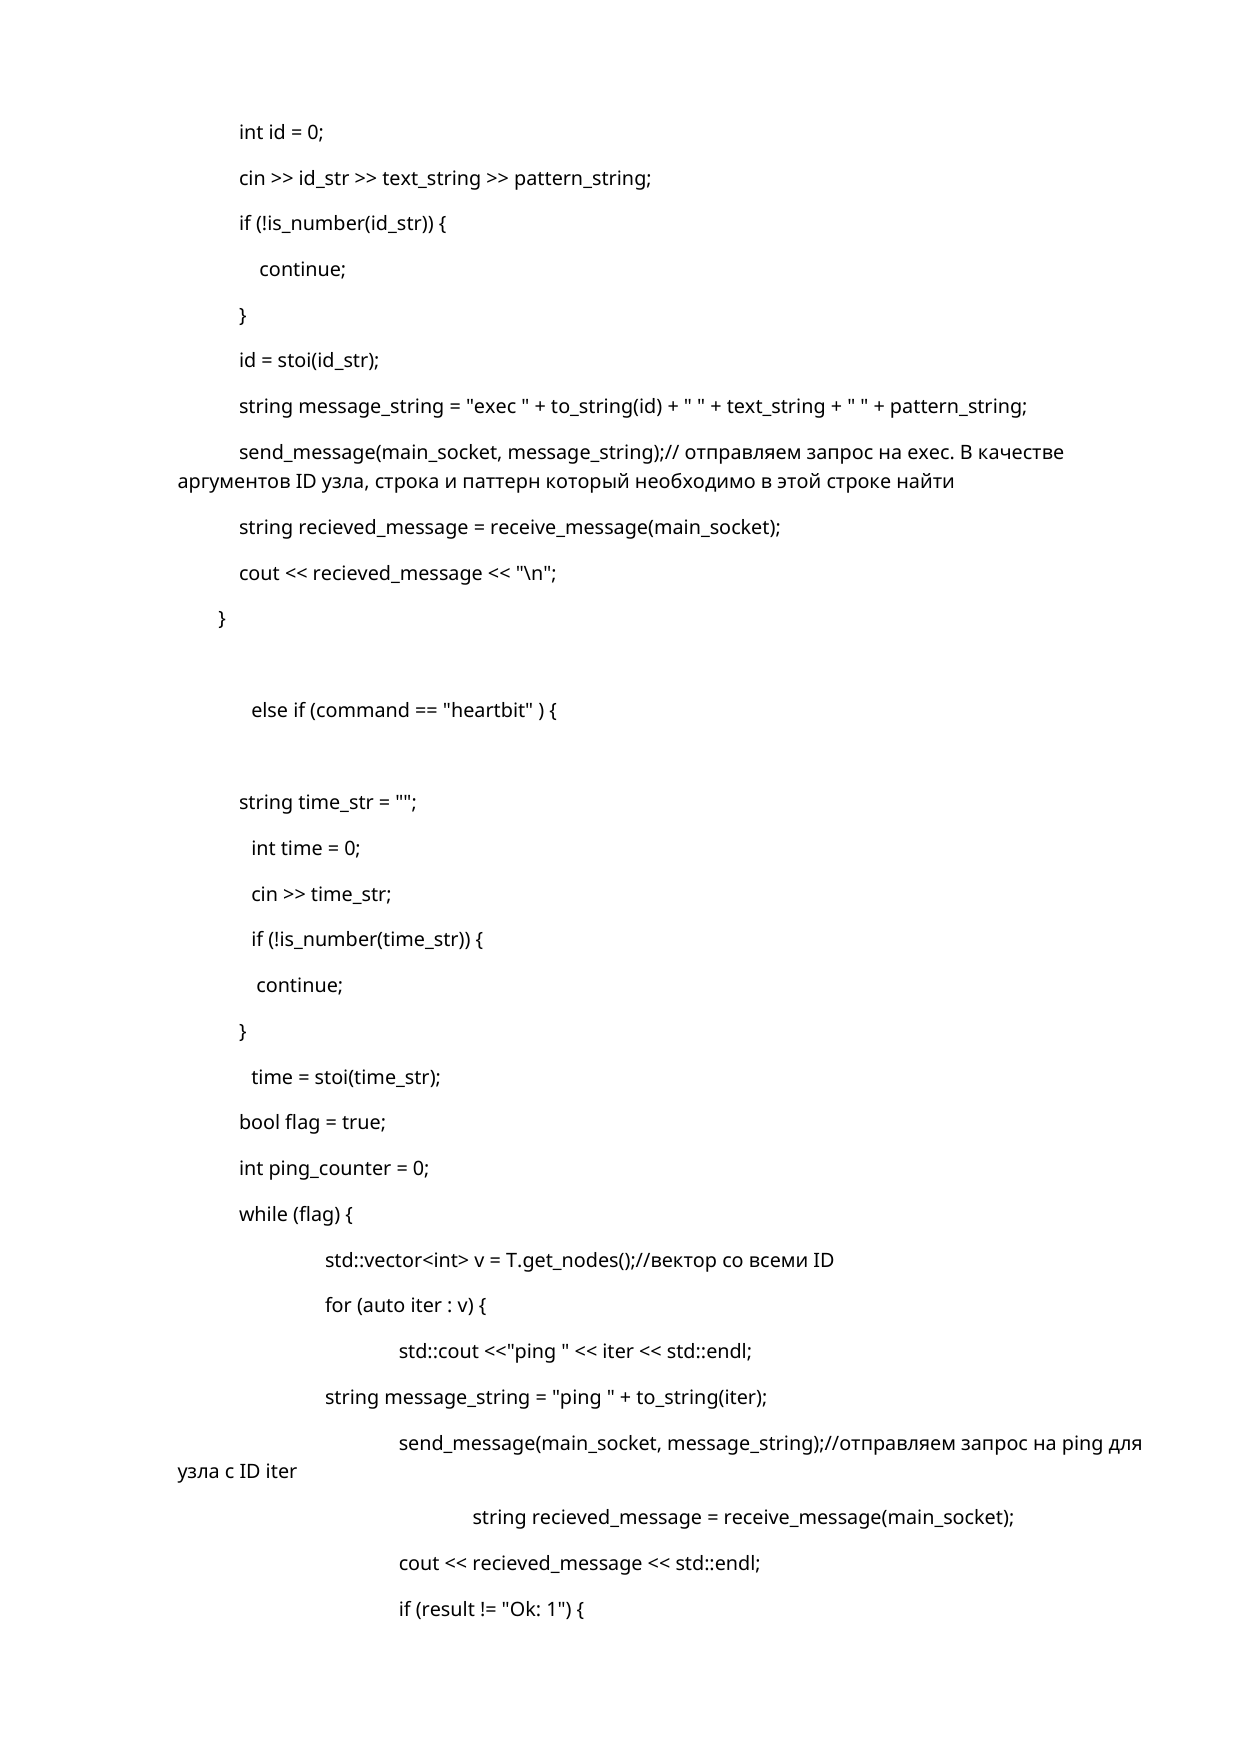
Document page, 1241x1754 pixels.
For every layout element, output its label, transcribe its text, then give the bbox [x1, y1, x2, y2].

text id = stoi(id_str); [177, 347, 1152, 374]
text string recieved_message = receive_message(main_socket); [177, 513, 1152, 540]
text string recieved_message = receive_message(main_socket); [177, 1503, 1152, 1531]
text if (result != "Ok: 1") { [177, 1595, 1152, 1622]
text send_message(main_socket, message_string);// отправляем запрос на exec. В качестве аргументов ID узла, строка и паттерн который необходимо в этой строке найти [177, 438, 1152, 494]
text while (flag) { [177, 1200, 1152, 1227]
text time = stoi(time_str); [177, 1063, 1152, 1090]
text } [177, 1017, 1152, 1044]
text int ping_counter = 0; [177, 1154, 1152, 1181]
text for (auto iter : v) { [177, 1292, 1152, 1318]
text else if (command == "heartbit" ) { [177, 696, 1152, 723]
text string message_string = "ping " + to_string(iter); [177, 1383, 1152, 1410]
text int id = 0; [177, 118, 1152, 145]
text cin >> id_str >> text_string >> pattern_string; [177, 164, 1152, 191]
text continue; [177, 255, 1152, 282]
text continue; [177, 971, 1152, 998]
text int time = 0; [177, 834, 1152, 861]
text cin >> time_str; [177, 880, 1152, 907]
text cout << recieved_message << std::endl; [177, 1549, 1152, 1576]
text std::vector<int> v = T.get_nodes();//вектор со всеми ID [177, 1246, 1152, 1273]
text send_message(main_socket, message_string);//отправляем запрос на ping для узла c ID iter [177, 1429, 1152, 1485]
text } [177, 301, 1152, 328]
text bool flag = true; [177, 1109, 1152, 1136]
text } [177, 604, 1152, 631]
text string time_str = ""; [177, 788, 1152, 816]
text if (!is_number(time_str)) { [177, 926, 1152, 953]
text std::cout <<"ping " << iter << std::endl; [177, 1337, 1152, 1364]
text if (!is_number(id_str)) { [177, 209, 1152, 237]
text cout << recieved_message << "\n"; [177, 559, 1152, 586]
text string message_string = "exec " + to_string(id) + " " + text_string + " " + pattern_string; [177, 392, 1152, 419]
